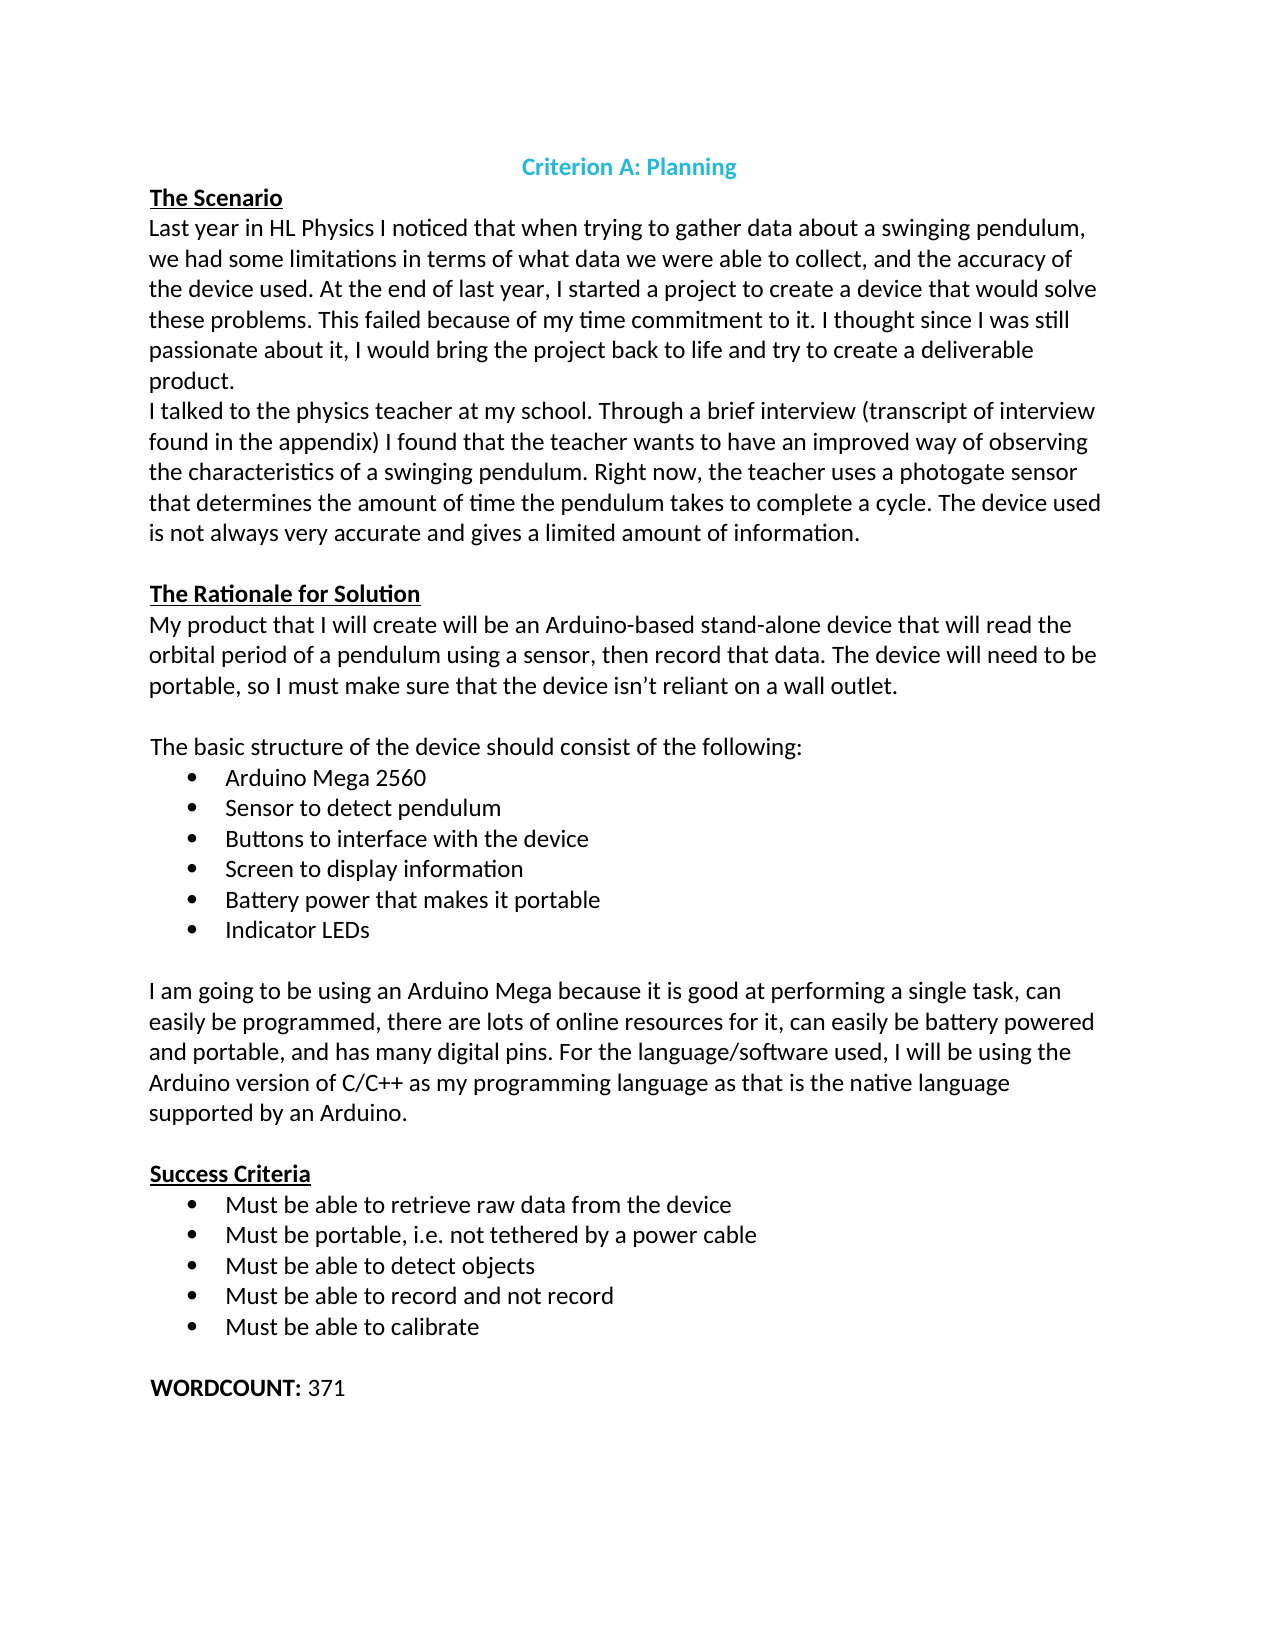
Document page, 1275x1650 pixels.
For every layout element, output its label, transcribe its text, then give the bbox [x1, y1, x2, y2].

text I am going to be using an Arduino Mega because it is good at performing a single task, can easily be programmed, there are lots of online resources for it, can easily be battery powered and portable, and has many digital pins. For the language/software used, I will be using the Arduino version of C/C++ as my programming language as that is the native language supported by an Arduino. [148, 975, 1108, 1128]
text Criterion A: Planning [150, 151, 1108, 182]
text My product that I will create will be an Arduino-based stand-alone device that will read the orbital period of a pendulum using a sensor, then record that data. The device will need to be portable, so I must make sure that the device isn’t reliant on a wall outlet. [148, 609, 1108, 701]
list Arduino Mega 2560 [188, 762, 1108, 792]
list Must be able to calibrate [188, 1311, 1108, 1342]
list Must be portable, i.e. not tethered by a power cable [188, 1219, 1108, 1250]
text WORDCOUNT: 371 [150, 1372, 1108, 1403]
list Must be able to retrieve raw data from the device [188, 1189, 1108, 1219]
list Buttons to interface with the device [188, 823, 1108, 853]
list Must be able to detect objects [188, 1250, 1108, 1281]
text I talked to the physics teacher at my school. Through a brief interview (transcript of interview found in the appendix) I found that the teacher wants to have an improved way of observing the characteristics of a swinging pendulum. Right now, the teacher uses a photogate sensor that determines the amount of time the pendulum takes to complete a cycle. The device used is not always very accurate and gives a limited amount of information. [148, 395, 1108, 548]
text Last year in HL Physics I noticed that when trying to gather data about a swinging pendulum, we had some limitations in terms of what data we were able to collect, and the accuracy of the device used. At the end of last year, I started a project to create a device that would solve these problems. This failed because of my time commitment to it. I thought since I was still passionate about it, I would bring the project back to life and try to create a deliverable product. [148, 212, 1108, 395]
subtitle The Scenario [149, 182, 1108, 212]
text The basic structure of the device should consist of the following: [148, 731, 1108, 762]
list Indicator LEDs [188, 914, 1108, 945]
list Must be able to record and not record [188, 1281, 1108, 1311]
list Battery power that makes it portable [188, 884, 1108, 914]
subtitle The Rationale for Solution [149, 578, 1108, 609]
subtitle Success Criteria [149, 1158, 1108, 1189]
list Screen to display information [188, 853, 1108, 884]
list Sensor to detect pendulum [188, 792, 1108, 823]
